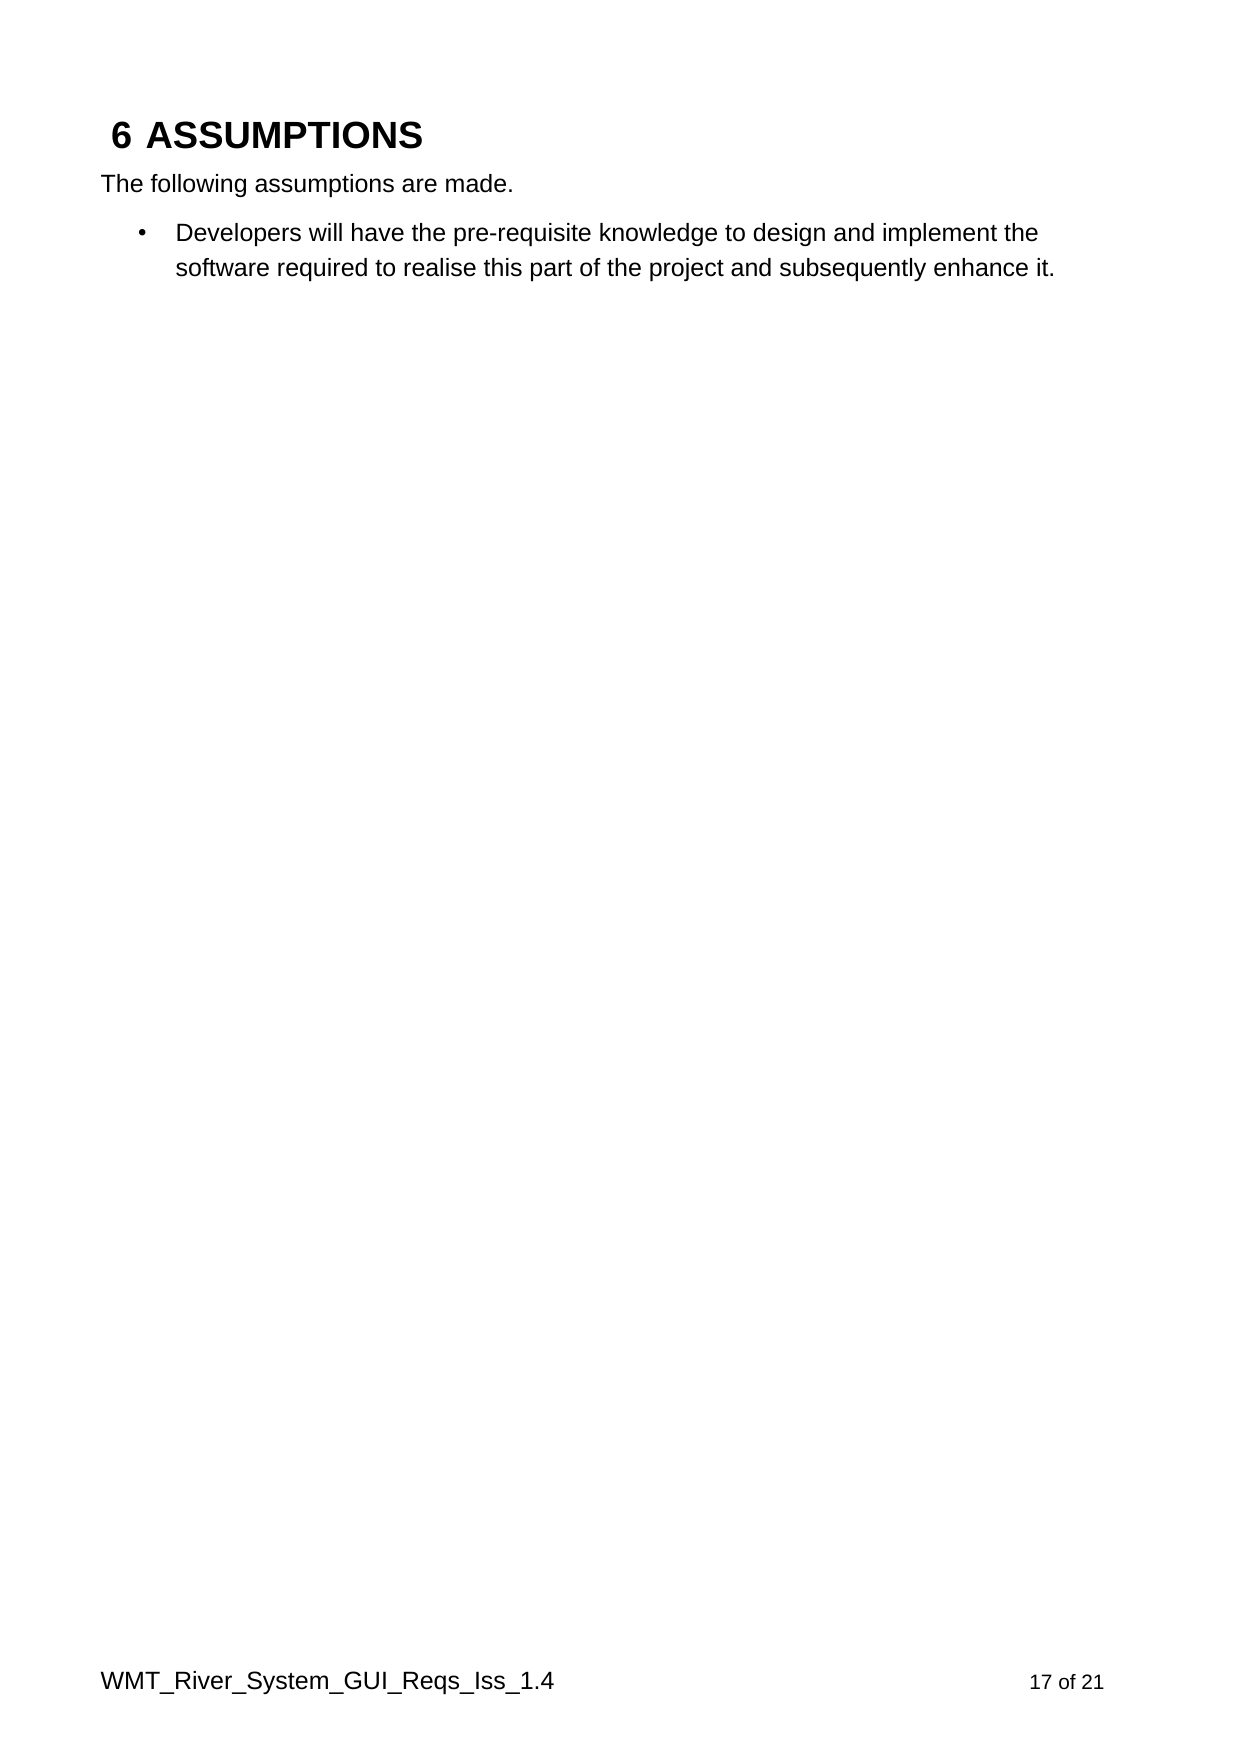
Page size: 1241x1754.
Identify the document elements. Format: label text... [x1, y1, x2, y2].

list Developers will have the pre-requisite knowledge to design and implement the software required to realise this part of the project and subsequently enhance it. [138, 218, 1140, 281]
text The following assumptions are made. [100, 169, 1140, 198]
